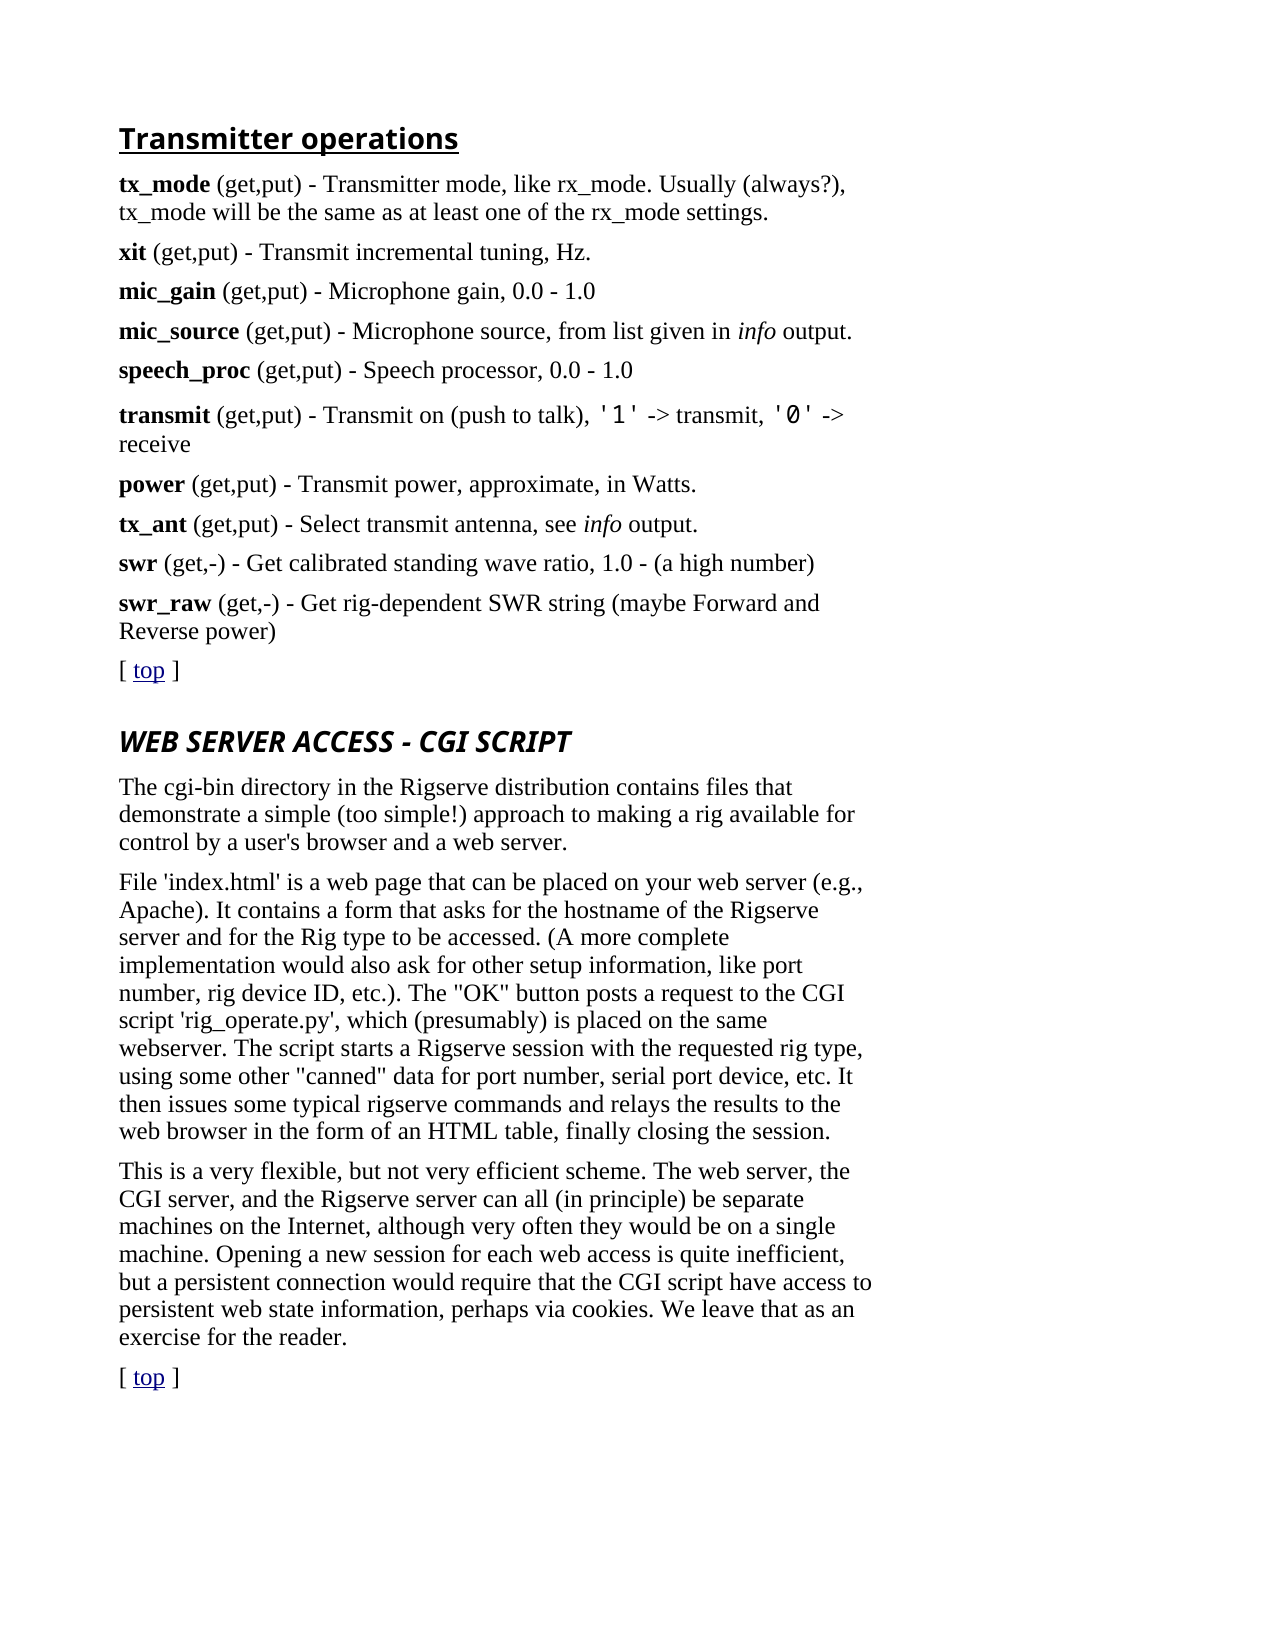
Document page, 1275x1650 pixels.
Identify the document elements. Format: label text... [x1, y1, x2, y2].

text swr_raw (get,-) - Get rig-dependent SWR string (maybe Forward and Reverse power) [118, 589, 876, 644]
text mic_gain (get,put) - Microphone gain, 0.0 - 1.0 [118, 277, 876, 305]
subtitle WEB SERVER ACCESS - CGI SCRIPT [118, 721, 876, 761]
subtitle Transmitter operations [118, 118, 876, 158]
text File 'index.html' is a web page that can be placed on your web server (e.g., Apache). It contains a form that asks for the hostname of the Rigserve server and for the Rig type to be accessed. (A more complete implementation would also ask for other setup information, like port number, rig device ID, etc.). The "OK" button posts a request to the CGI script 'rig_operate.py', which (presumably) is placed on the same webserver. The script starts a Rigserve session with the requested rig type, using some other "canned" data for port number, serial port device, etc. It then issues some typical rigserve commands and relays the results to the web browser in the form of an HTML table, finally closing the session. [118, 868, 876, 1145]
text tx_ant (get,put) - Select transmit antenna, see info output. [118, 510, 876, 537]
text transmit (get,put) - Transmit on (push to talk), '1' -> transmit, '0' -> receive [118, 396, 876, 458]
text This is a very flexible, but not very efficient scheme. The web server, the CGI server, and the Rigserve server can all (in principle) be separate machines on the Internet, although very often they would be on a single machine. Opening a new session for each web access is quite inefficient, but a persistent connection would require that the CGI script have access to persistent web state information, perhaps via cookies. We leave that as an exercise for the reader. [118, 1157, 876, 1351]
text tx_mode (get,put) - Transmitter mode, like rx_mode. Usually (always?), tx_mode will be the same as at least one of the rx_mode settings. [118, 170, 876, 226]
text The cgi-bin directory in the Rigserve distribution contains files that demonstrate a simple (too simple!) approach to making a rig available for control by a user's browser and a web server. [118, 773, 876, 856]
text mic_source (get,put) - Microphone source, from list given in info output. [118, 317, 876, 345]
text swr (get,-) - Get calibrated standing wave ratio, 1.0 - (a high number) [118, 549, 876, 577]
text xit (get,put) - Transmit incremental tuning, Hz. [118, 238, 876, 265]
text [ top ] [118, 657, 876, 684]
text speech_proc (get,put) - Speech processor, 0.0 - 1.0 [118, 357, 876, 384]
text [ top ] [118, 1363, 876, 1391]
text power (get,put) - Transmit power, approximate, in Watts. [118, 470, 876, 498]
